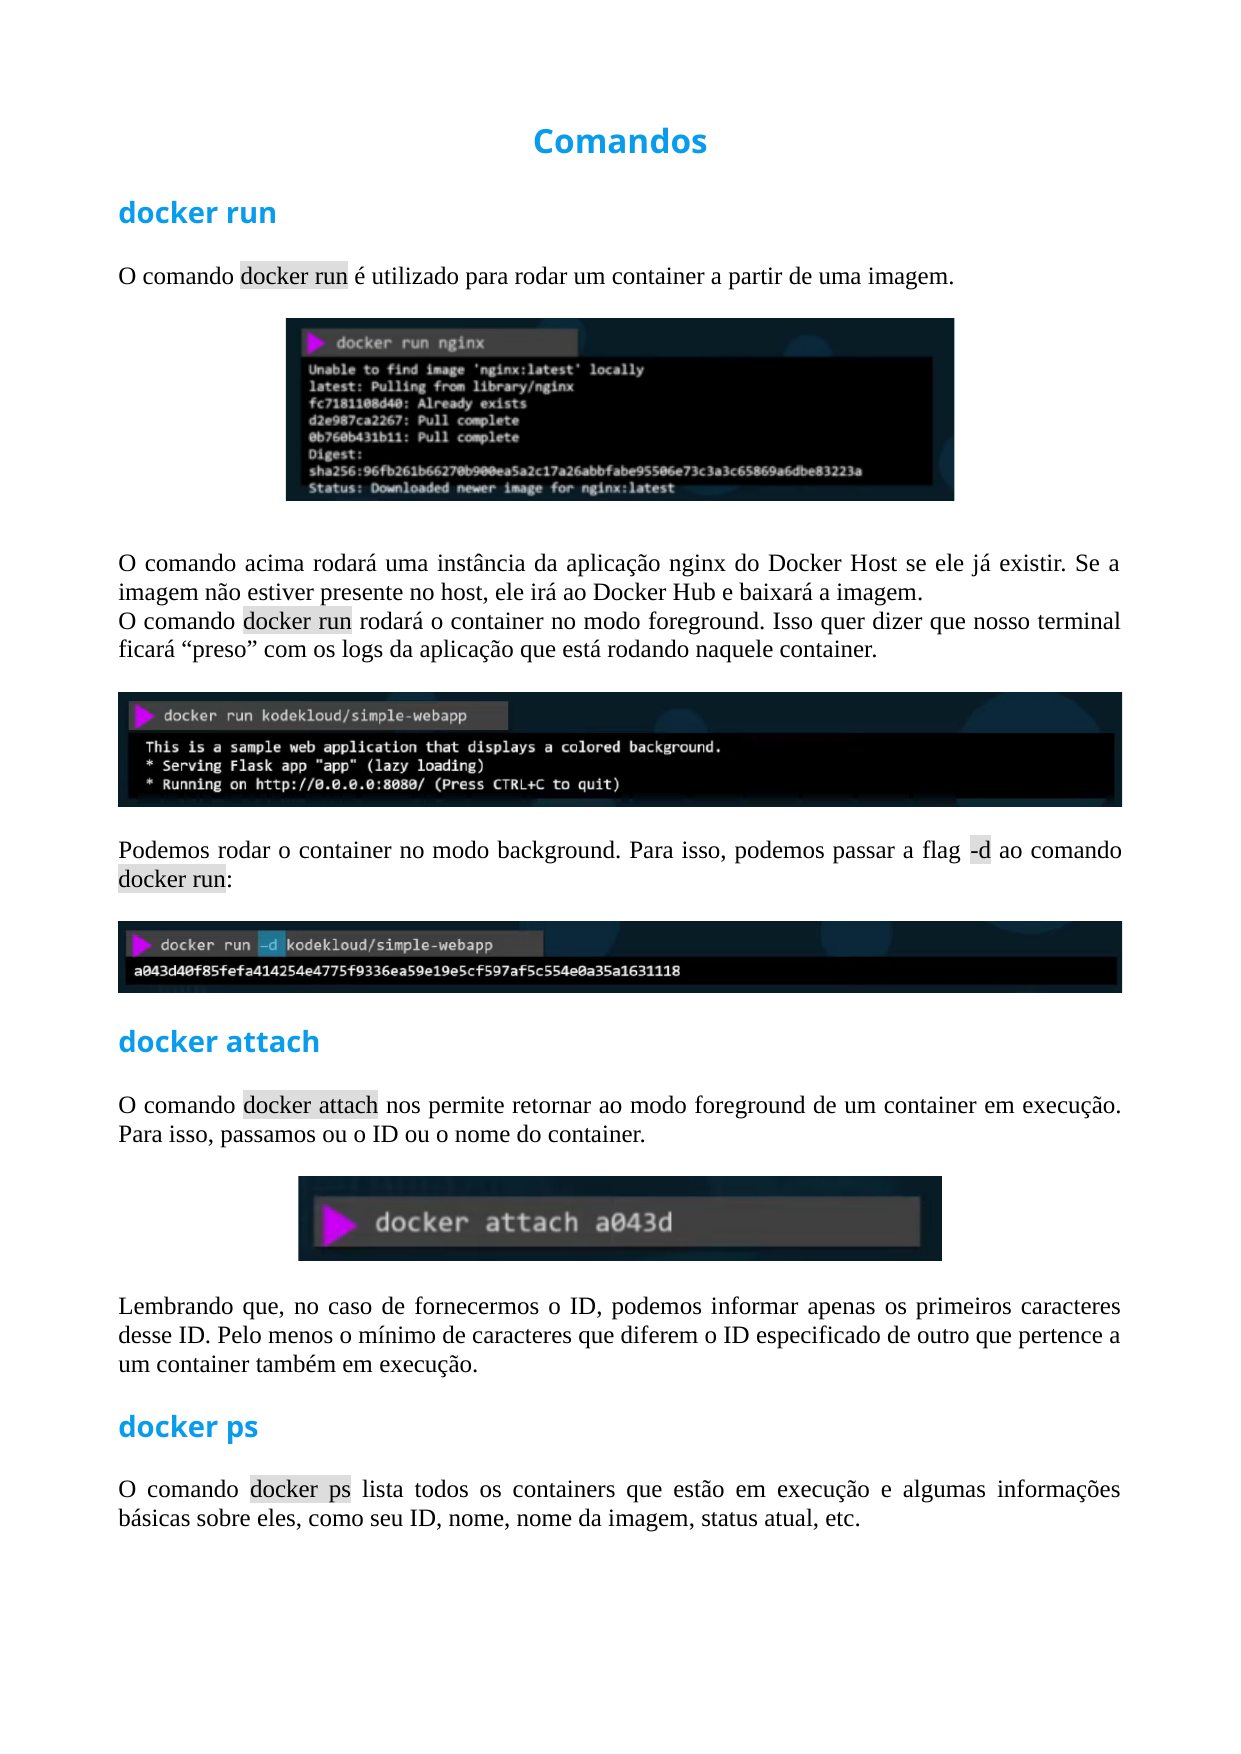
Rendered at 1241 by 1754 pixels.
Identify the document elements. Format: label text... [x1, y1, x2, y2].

text Podemos rodar o container no modo background. Para isso, podemos passar a flag -d ao comando docker run: [118, 835, 1122, 893]
text O comando docker run é utilizado para rodar um container a partir de uma imagem. [118, 261, 1122, 289]
text Comandos [118, 118, 1122, 163]
text docker run [118, 192, 1122, 232]
text docker ps [118, 1406, 1122, 1446]
text Lembrando que, no caso de fornecermos o ID, podemos informar apenas os primeiros caracteres desse ID. Pelo menos o mínimo de caracteres que diferem o ID especificado de outro que pertence a um container também em execução. [118, 1291, 1122, 1377]
picture [285, 318, 955, 501]
text O comando docker ps lista todos os containers que estão em execução e algumas informações básicas sobre eles, como seu ID, nome, nome da imagem, status atual, etc. [118, 1474, 1122, 1532]
picture [118, 692, 1123, 807]
text O comando docker attach nos permite retornar ao modo foreground de um container em execução. Para isso, passamos ou o ID ou o nome do container. [118, 1090, 1122, 1147]
picture [118, 921, 1123, 993]
text O comando docker run rodará o container no modo foreground. Isso quer dizer que nosso terminal ficará “preso” com os logs da aplicação que está rodando naquele container. [118, 606, 1122, 663]
text docker attach [118, 1021, 1122, 1061]
text O comando acima rodará uma instância da aplicação nginx do Docker Host se ele já existir. Se a imagem não estiver presente no host, ele irá ao Docker Hub e baixará a imagem. [118, 548, 1122, 606]
picture [298, 1176, 942, 1261]
